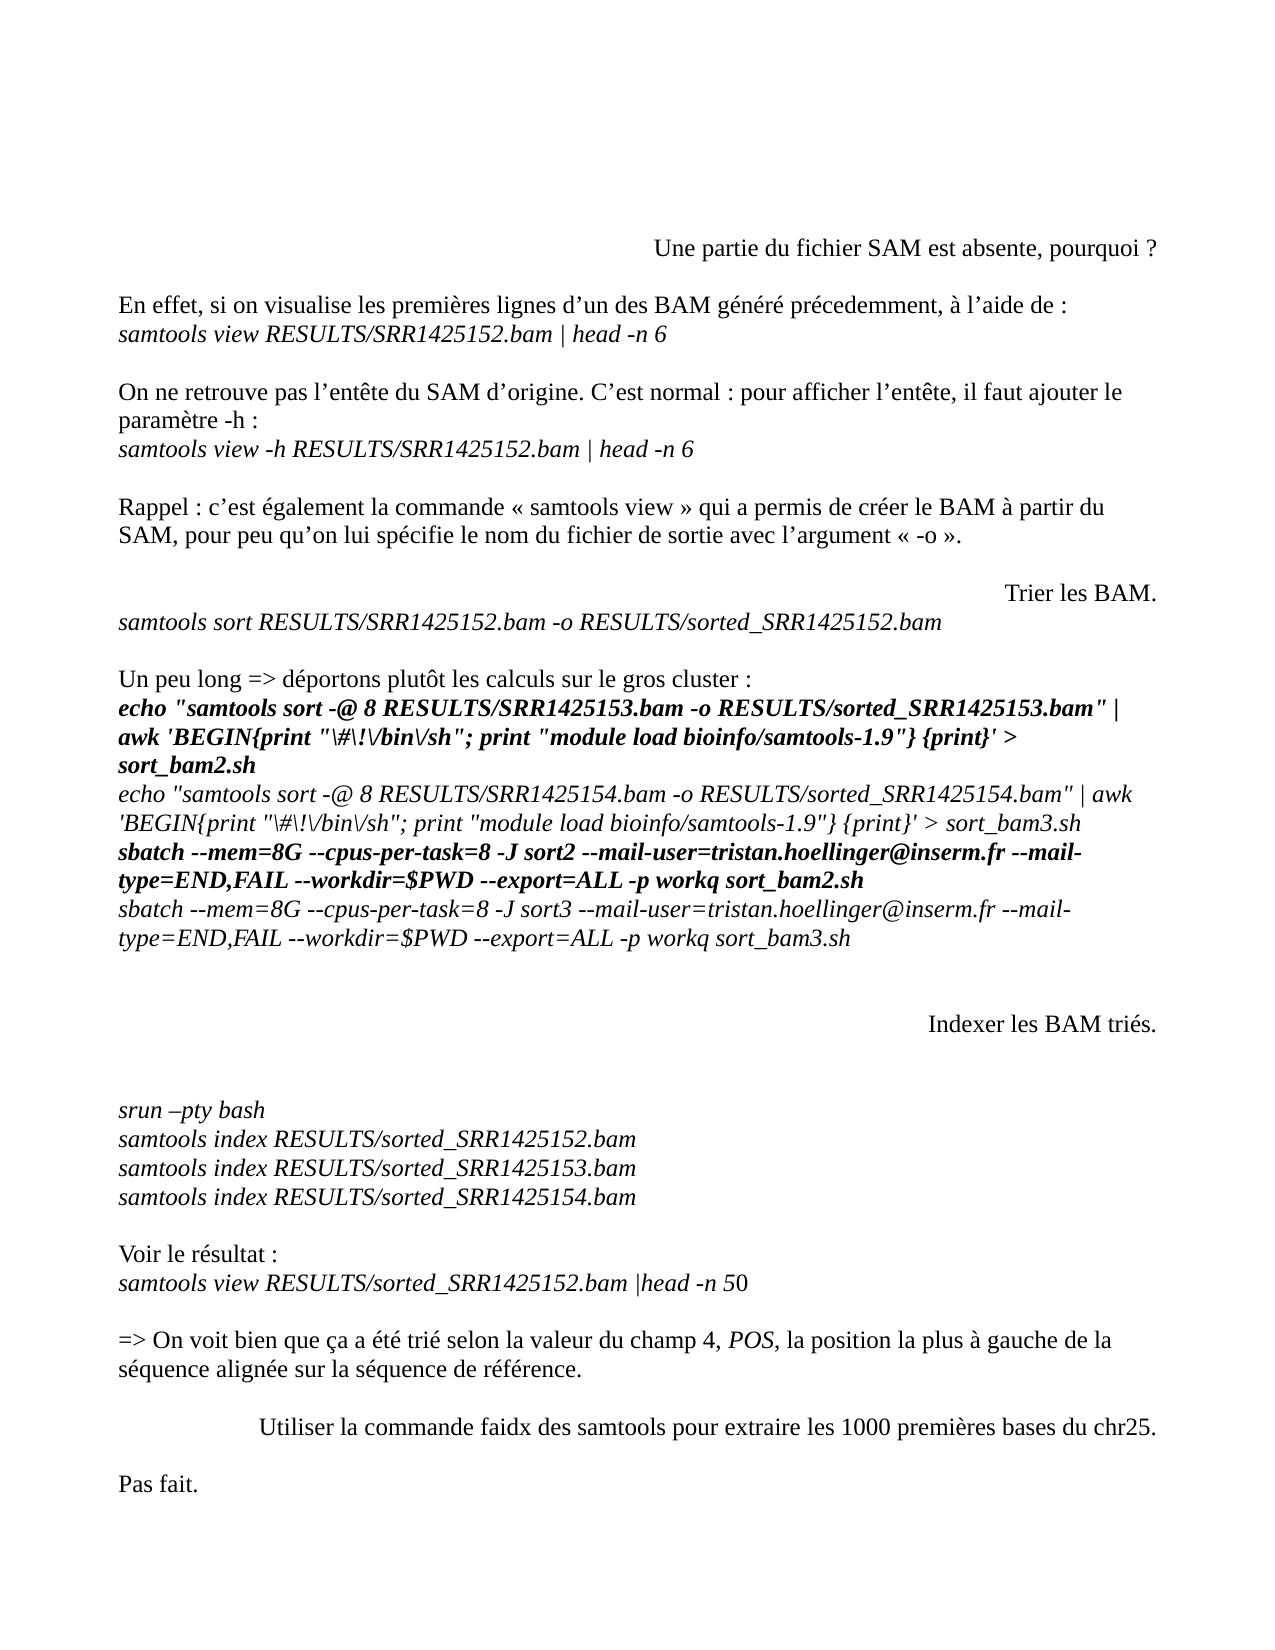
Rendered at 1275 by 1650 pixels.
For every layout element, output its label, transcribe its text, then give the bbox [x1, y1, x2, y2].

text Trier les BAM. [118, 578, 1157, 607]
text samtools view RESULTS/SRR1425152.bam | head -n 6 [118, 319, 1157, 348]
text samtools index RESULTS/sorted_SRR1425152.bam [118, 1124, 1157, 1153]
text echo "samtools sort -@ 8 RESULTS/SRR1425153.bam -o RESULTS/sorted_SRR1425153.bam" | awk 'BEGIN{print "\#\!\/bin\/sh"; print "module load bioinfo/samtools-1.9"} {print}' > sort_bam2.sh [118, 693, 1157, 779]
text samtools index RESULTS/sorted_SRR1425154.bam [118, 1182, 1157, 1211]
text samtools view -h RESULTS/SRR1425152.bam | head -n 6 [118, 434, 1157, 463]
text Voir le résultat : [118, 1239, 1157, 1268]
text echo "samtools sort -@ 8 RESULTS/SRR1425154.bam -o RESULTS/sorted_SRR1425154.bam" | awk 'BEGIN{print "\#\!\/bin\/sh"; print "module load bioinfo/samtools-1.9"} {print}' > sort_bam3.sh [118, 779, 1157, 837]
text srun –pty bash [118, 1096, 1157, 1124]
text Utiliser la commande faidx des samtools pour extraire les 1000 premières bases du chr25. [118, 1412, 1157, 1441]
text samtools view RESULTS/sorted_SRR1425152.bam |head -n 50 [118, 1268, 1157, 1297]
text Rappel : c’est également la commande « samtools view » qui a permis de créer le BAM à partir du SAM, pour peu qu’on lui spécifie le nom du fichier de sortie avec l’argument « -o ». [118, 492, 1157, 549]
text samtools index RESULTS/sorted_SRR1425153.bam [118, 1153, 1157, 1182]
text Une partie du fichier SAM est absente, pourquoi ? [118, 233, 1157, 262]
text On ne retrouve pas l’entête du SAM d’origine. C’est normal : pour afficher l’entête, il faut ajouter le paramètre -h : [118, 377, 1157, 434]
text sbatch --mem=8G --cpus-per-task=8 -J sort2 --mail-user=tristan.hoellinger@inserm.fr --mail-type=END,FAIL --workdir=$PWD --export=ALL -p workq sort_bam2.sh [118, 837, 1157, 894]
text => On voit bien que ça a été trié selon la valeur du champ 4, POS, la position la plus à gauche de la séquence alignée sur la séquence de référence. [118, 1326, 1157, 1383]
text Pas fait. [118, 1469, 1157, 1498]
text Indexer les BAM triés. [118, 1009, 1157, 1038]
text En effet, si on visualise les premières lignes d’un des BAM généré précedemment, à l’aide de : [118, 291, 1157, 319]
text Un peu long => déportons plutôt les calculs sur le gros cluster : [118, 664, 1157, 693]
text sbatch --mem=8G --cpus-per-task=8 -J sort3 --mail-user=tristan.hoellinger@inserm.fr --mail-type=END,FAIL --workdir=$PWD --export=ALL -p workq sort_bam3.sh [118, 894, 1157, 952]
text samtools sort RESULTS/SRR1425152.bam -o RESULTS/sorted_SRR1425152.bam [118, 607, 1157, 636]
